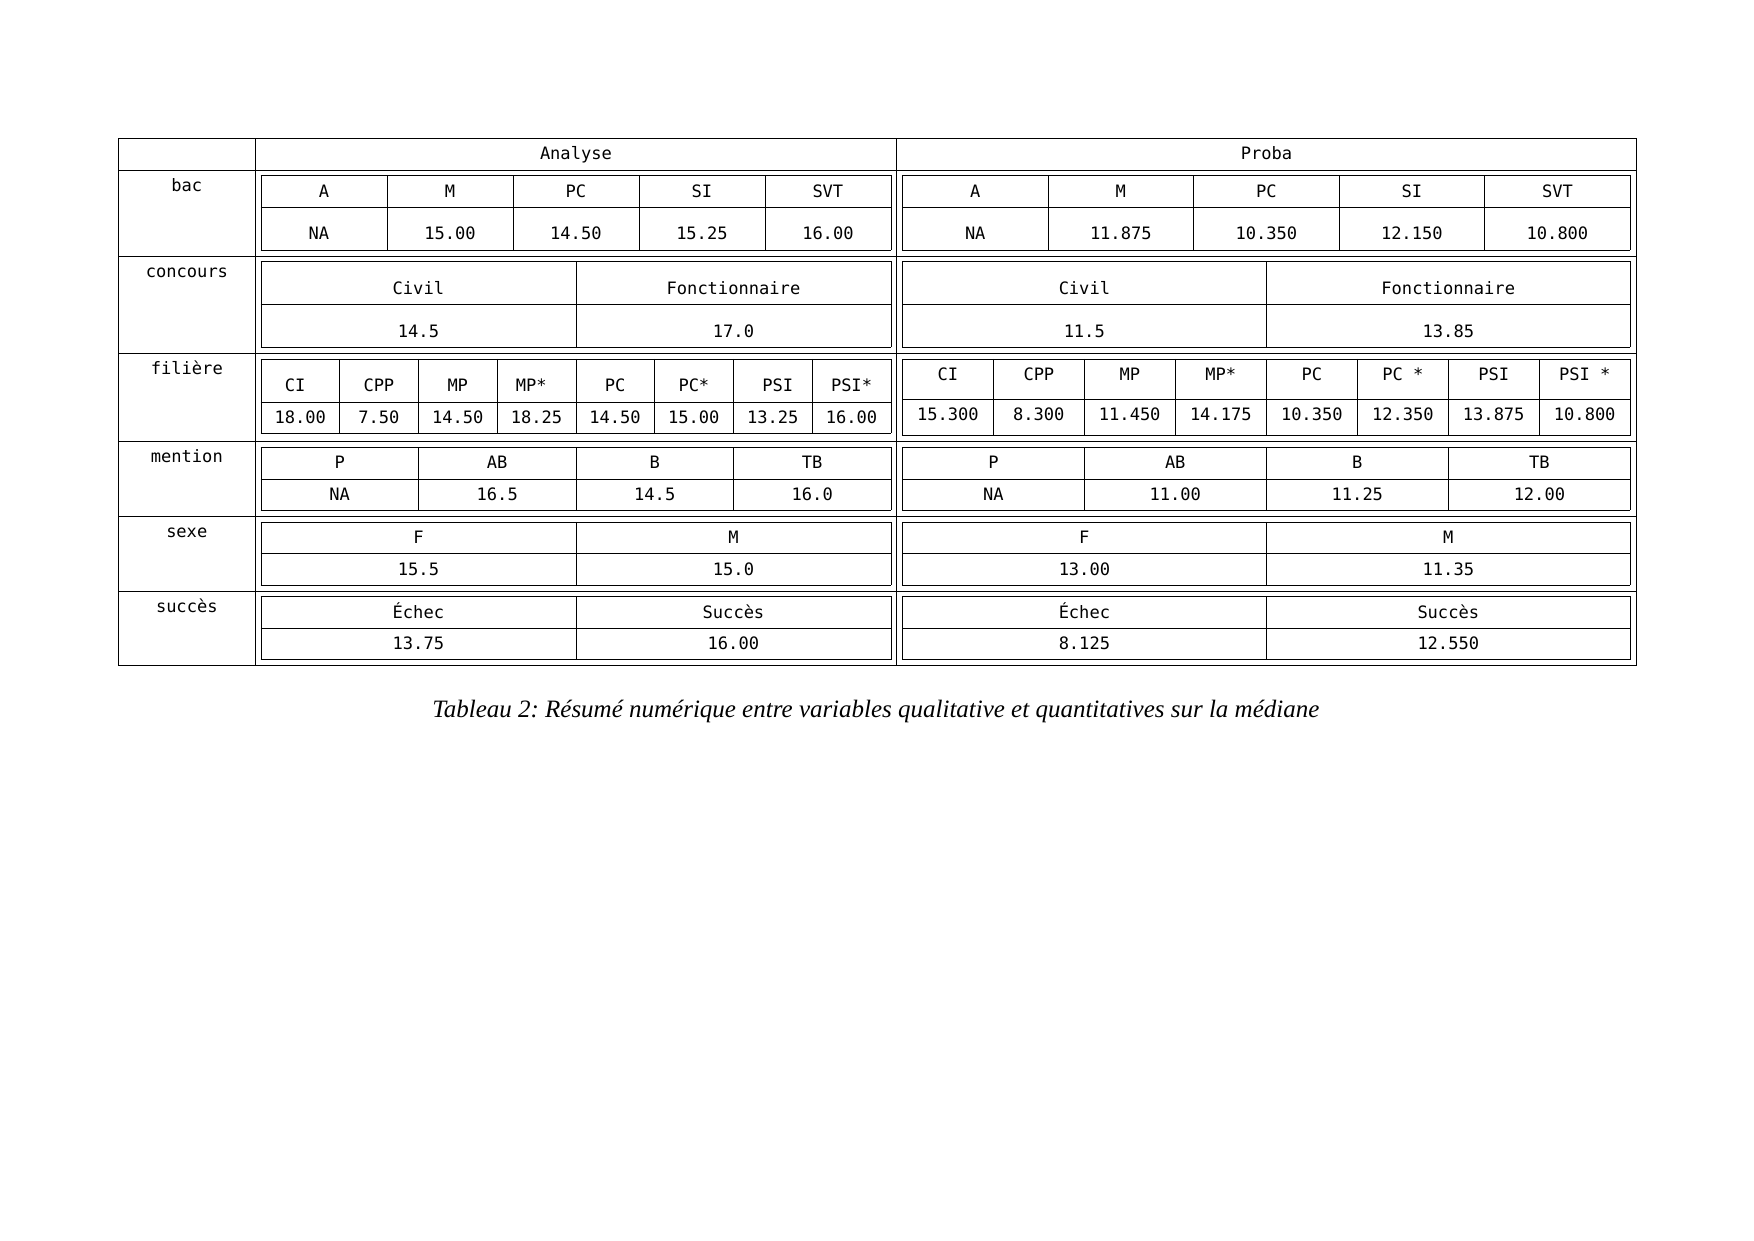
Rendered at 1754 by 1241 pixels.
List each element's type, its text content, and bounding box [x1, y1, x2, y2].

table_cell 12.350 [1358, 400, 1448, 435]
table_cell 8.300 [994, 400, 1084, 435]
table_cell 15.0 [577, 554, 891, 585]
table_header TB [734, 448, 891, 478]
table_cell 13.25 [734, 403, 812, 433]
table_cell 7.50 [340, 403, 418, 433]
table_header M [577, 523, 891, 553]
table_cell [897, 354, 1636, 441]
table_header PSI* [813, 360, 891, 402]
text Tableau 2: Résumé numérique entre variables qualitative et quantitatives sur la médiane [118, 694, 1636, 723]
table_cell 17.0 [577, 305, 891, 347]
table_cell 12.00 [1449, 480, 1630, 510]
table_cell 16.00 [813, 403, 891, 433]
table_cell concours [119, 257, 255, 353]
table_header CI [262, 360, 339, 402]
table_header Fonctionnaire [577, 262, 891, 304]
table_header PC [577, 360, 654, 402]
table_cell [897, 592, 1636, 665]
table_header PC [1194, 176, 1339, 207]
table_cell filière [119, 354, 255, 441]
table_cell 14.5 [262, 305, 576, 347]
table_header PC* [655, 360, 733, 402]
table_cell 16.0 [734, 480, 891, 510]
table_header F [262, 523, 576, 553]
table_header PC [514, 176, 639, 207]
table_cell 14.5 [577, 480, 733, 510]
table_header Fonctionnaire [1267, 262, 1630, 304]
table_cell 15.300 [903, 400, 993, 435]
table_cell [256, 592, 896, 665]
table_cell 11.35 [1267, 554, 1630, 585]
table_cell 8.125 [903, 629, 1266, 659]
table_cell [897, 442, 1636, 516]
table_cell 10.800 [1540, 400, 1630, 435]
table_header CPP [994, 360, 1084, 399]
table_cell 10.350 [1194, 208, 1339, 249]
table_header [119, 139, 255, 169]
table_cell [897, 257, 1636, 353]
table_header Proba [897, 139, 1636, 169]
table_header AB [1085, 448, 1266, 478]
table_cell [256, 257, 896, 353]
table_header AB [419, 448, 576, 478]
table_header Analyse [256, 139, 896, 169]
table_header PC * [1358, 360, 1448, 399]
table_header Civil [903, 262, 1266, 304]
table_cell 13.85 [1267, 305, 1630, 347]
table_cell NA [262, 480, 418, 510]
table_header Échec [262, 597, 576, 628]
table_header MP [1085, 360, 1175, 399]
table_cell succès [119, 592, 255, 665]
table_header F [903, 523, 1266, 553]
table_header MP* [1176, 360, 1266, 399]
table_cell NA [903, 480, 1084, 510]
table_header CPP [340, 360, 418, 402]
table_header B [1267, 448, 1448, 478]
table_cell bac [119, 171, 255, 256]
table_header B [577, 448, 733, 478]
table_header M [1267, 523, 1630, 553]
table_cell 11.00 [1085, 480, 1266, 510]
table_header Succès [1267, 597, 1630, 628]
table_header SI [640, 176, 765, 207]
table_header MP [419, 360, 497, 402]
table_header Échec [903, 597, 1266, 628]
table_cell [256, 171, 896, 256]
table_header P [903, 448, 1084, 478]
table_cell 18.00 [262, 403, 339, 433]
table_cell 14.175 [1176, 400, 1266, 435]
table_cell 15.25 [640, 208, 765, 249]
table_header P [262, 448, 418, 478]
table_header MP* [498, 360, 576, 402]
table_cell NA [262, 208, 387, 249]
table_header A [903, 176, 1048, 207]
table_cell [897, 517, 1636, 591]
table_cell 13.75 [262, 629, 576, 659]
table_cell [897, 171, 1636, 256]
table_cell 11.875 [1049, 208, 1193, 249]
table_header M [388, 176, 513, 207]
table_cell [256, 354, 896, 441]
table_header PC [1267, 360, 1357, 399]
table_header SI [1340, 176, 1484, 207]
table_cell mention [119, 442, 255, 516]
table_cell 11.5 [903, 305, 1266, 347]
table_cell 15.00 [655, 403, 733, 433]
table_cell 16.00 [766, 208, 891, 249]
table_cell 13.875 [1449, 400, 1539, 435]
table_cell [256, 442, 896, 516]
table_header M [1049, 176, 1193, 207]
table_cell 10.350 [1267, 400, 1357, 435]
table_header CI [903, 360, 993, 399]
table_header SVT [1485, 176, 1630, 207]
table_cell NA [903, 208, 1048, 249]
table_header Succès [577, 597, 891, 628]
table_header Civil [262, 262, 576, 304]
table_cell 14.50 [577, 403, 654, 433]
table_cell 18.25 [498, 403, 576, 433]
table_header PSI [1449, 360, 1539, 399]
table_cell 13.00 [903, 554, 1266, 585]
table_cell 11.25 [1267, 480, 1448, 510]
table_cell [256, 517, 896, 591]
table_header TB [1449, 448, 1630, 478]
table_cell 16.5 [419, 480, 576, 510]
table_cell 14.50 [419, 403, 497, 433]
table_cell 12.550 [1267, 629, 1630, 659]
table_header PSI * [1540, 360, 1630, 399]
table_header PSI [734, 360, 812, 402]
table_cell 10.800 [1485, 208, 1630, 249]
table_cell 11.450 [1085, 400, 1175, 435]
table_cell 16.00 [577, 629, 891, 659]
table_header SVT [766, 176, 891, 207]
table_cell 15.5 [262, 554, 576, 585]
table_cell 14.50 [514, 208, 639, 249]
table_cell 12.150 [1340, 208, 1484, 249]
table_header A [262, 176, 387, 207]
table_cell 15.00 [388, 208, 513, 249]
table_cell sexe [119, 517, 255, 591]
